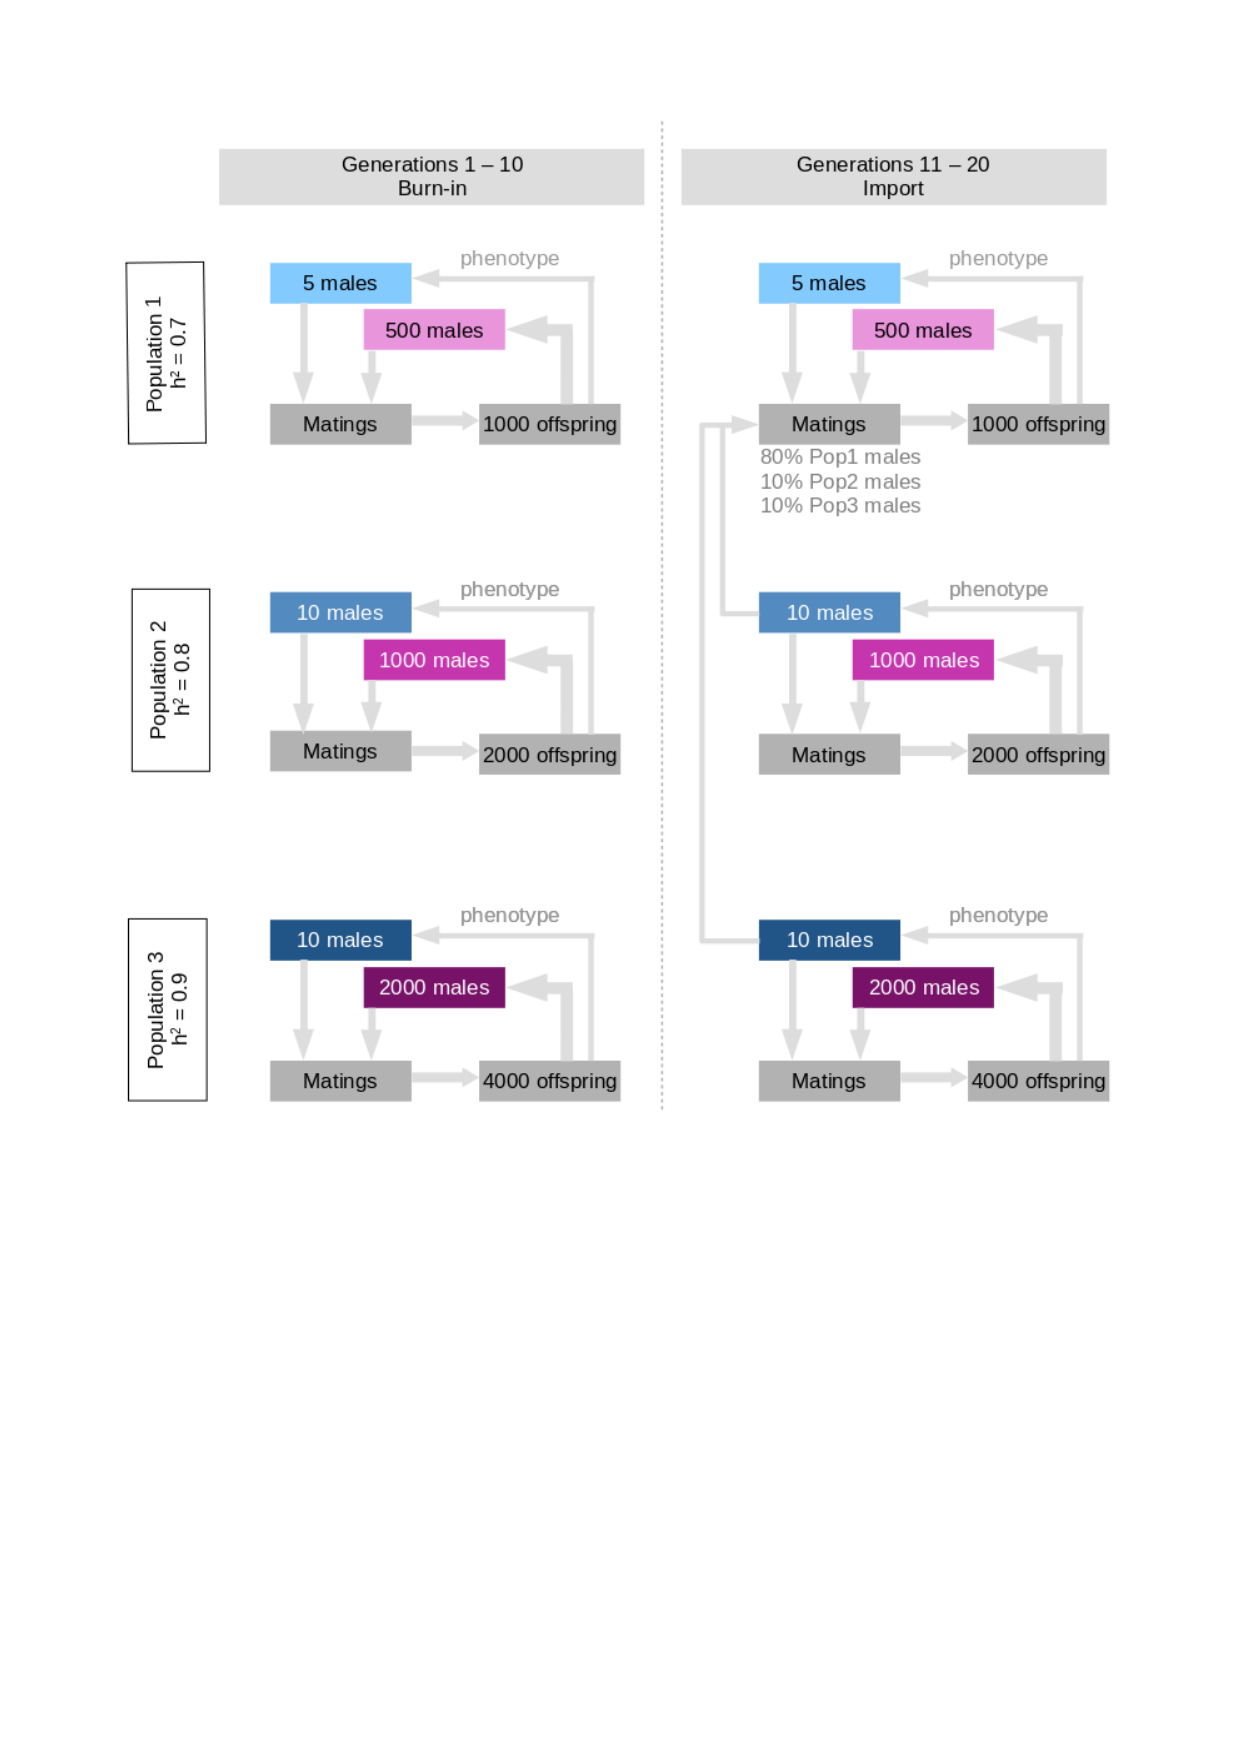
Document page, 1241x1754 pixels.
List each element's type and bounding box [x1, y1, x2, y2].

picture [118, 118, 1123, 1112]
